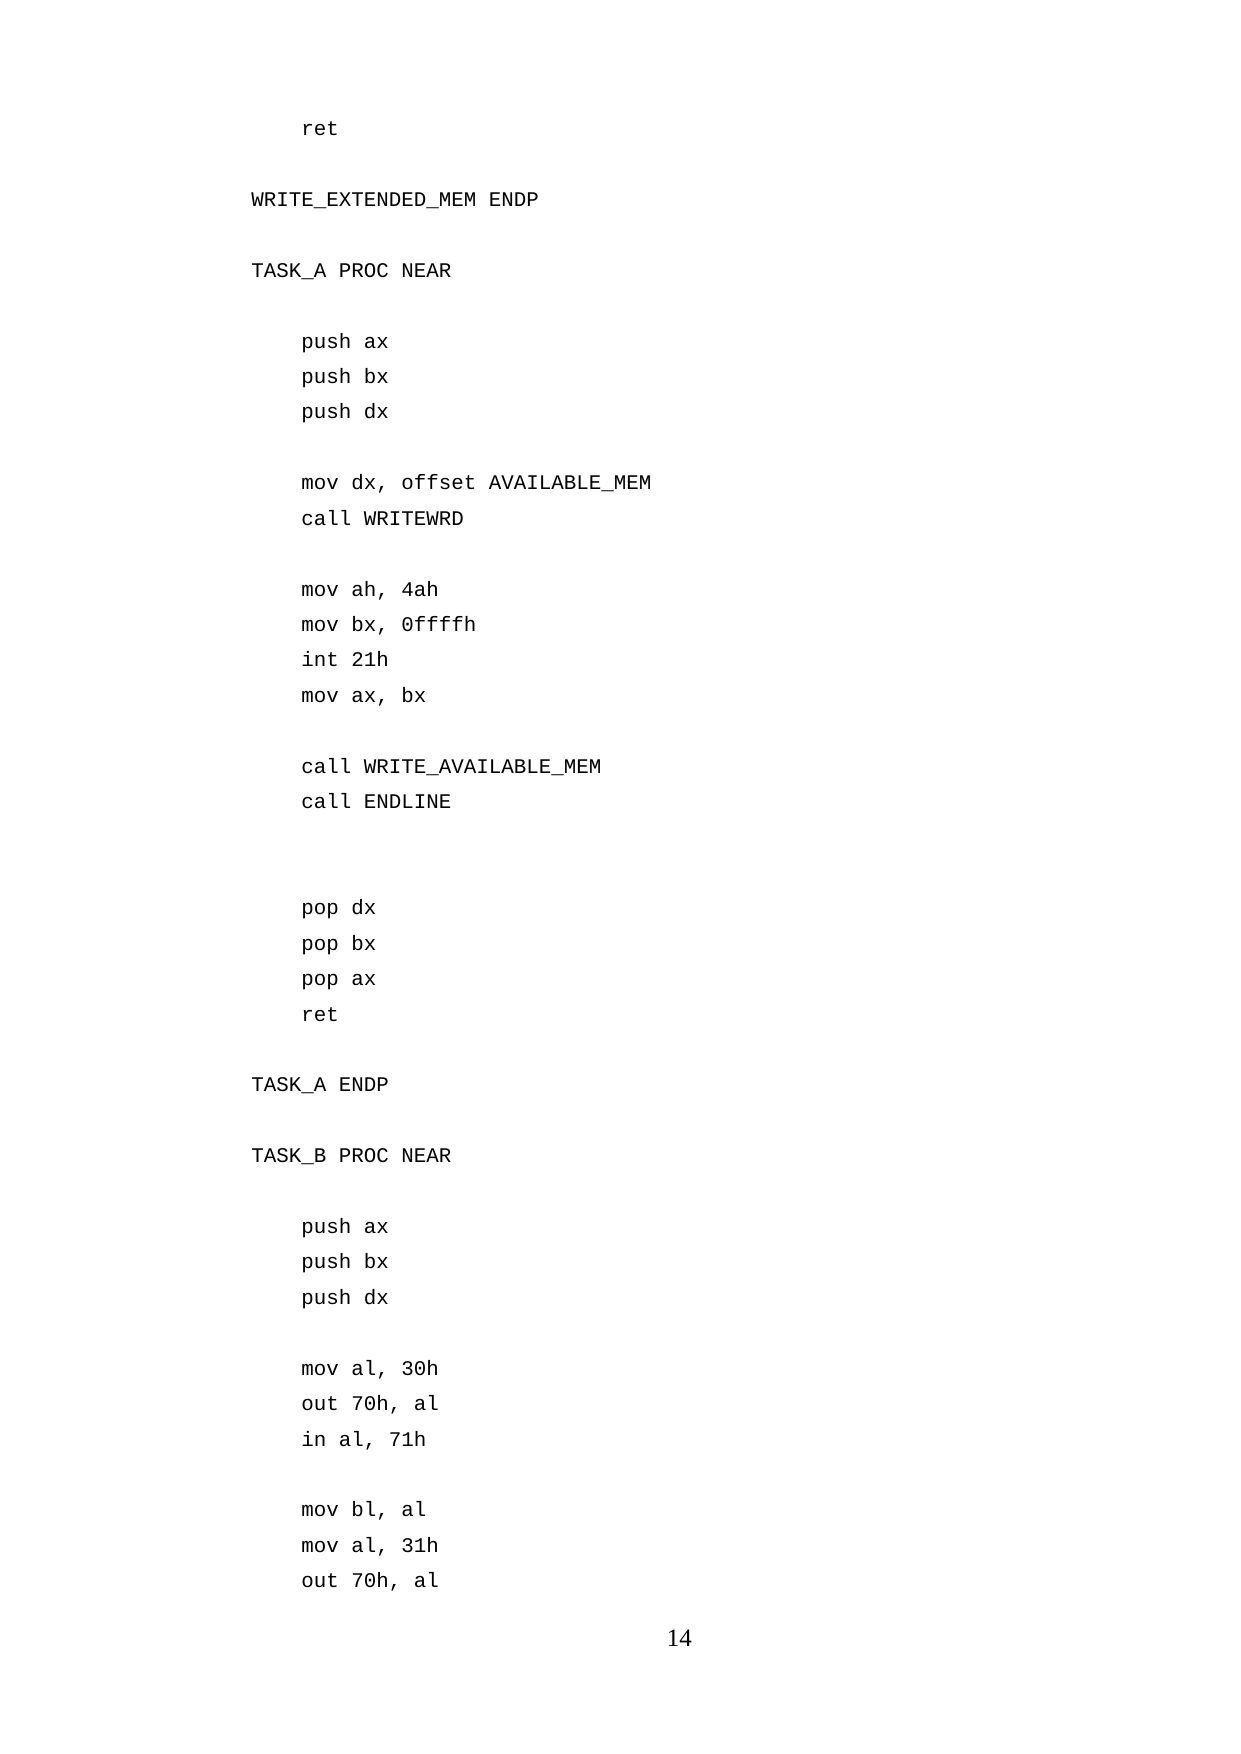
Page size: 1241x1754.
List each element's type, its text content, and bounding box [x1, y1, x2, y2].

text call WRITE_AVAILABLE_MEM [177, 756, 1181, 779]
text push ax [177, 1216, 1181, 1240]
text push bx [177, 366, 1181, 390]
text mov al, 30h [177, 1358, 1181, 1381]
text TASK_B PROC NEAR [177, 1145, 1181, 1169]
text out 70h, al [177, 1393, 1181, 1417]
text push bx [177, 1251, 1181, 1275]
text mov ax, bx [177, 685, 1181, 708]
text mov ah, 4ah [177, 578, 1181, 602]
text ret [177, 1003, 1181, 1027]
text pop bx [177, 933, 1181, 956]
text call WRITEWRD [177, 508, 1181, 531]
text TASK_A ENDP [177, 1074, 1181, 1098]
text in al, 71h [177, 1428, 1181, 1452]
text int 21h [177, 649, 1181, 673]
text pop dx [177, 897, 1181, 921]
text call ENDLINE [177, 791, 1181, 815]
text push dx [177, 1287, 1181, 1311]
text out 70h, al [177, 1570, 1181, 1594]
text push dx [177, 401, 1181, 425]
text TASK_A PROC NEAR [177, 260, 1181, 283]
text WRITE_EXTENDED_MEM ENDP [177, 189, 1181, 213]
text mov bx, 0ffffh [177, 614, 1181, 638]
text mov al, 31h [177, 1535, 1181, 1558]
text mov bl, al [177, 1499, 1181, 1523]
text push ax [177, 331, 1181, 354]
text mov dx, offset AVAILABLE_MEM [177, 472, 1181, 496]
text pop ax [177, 968, 1181, 992]
text ret [177, 118, 1181, 142]
